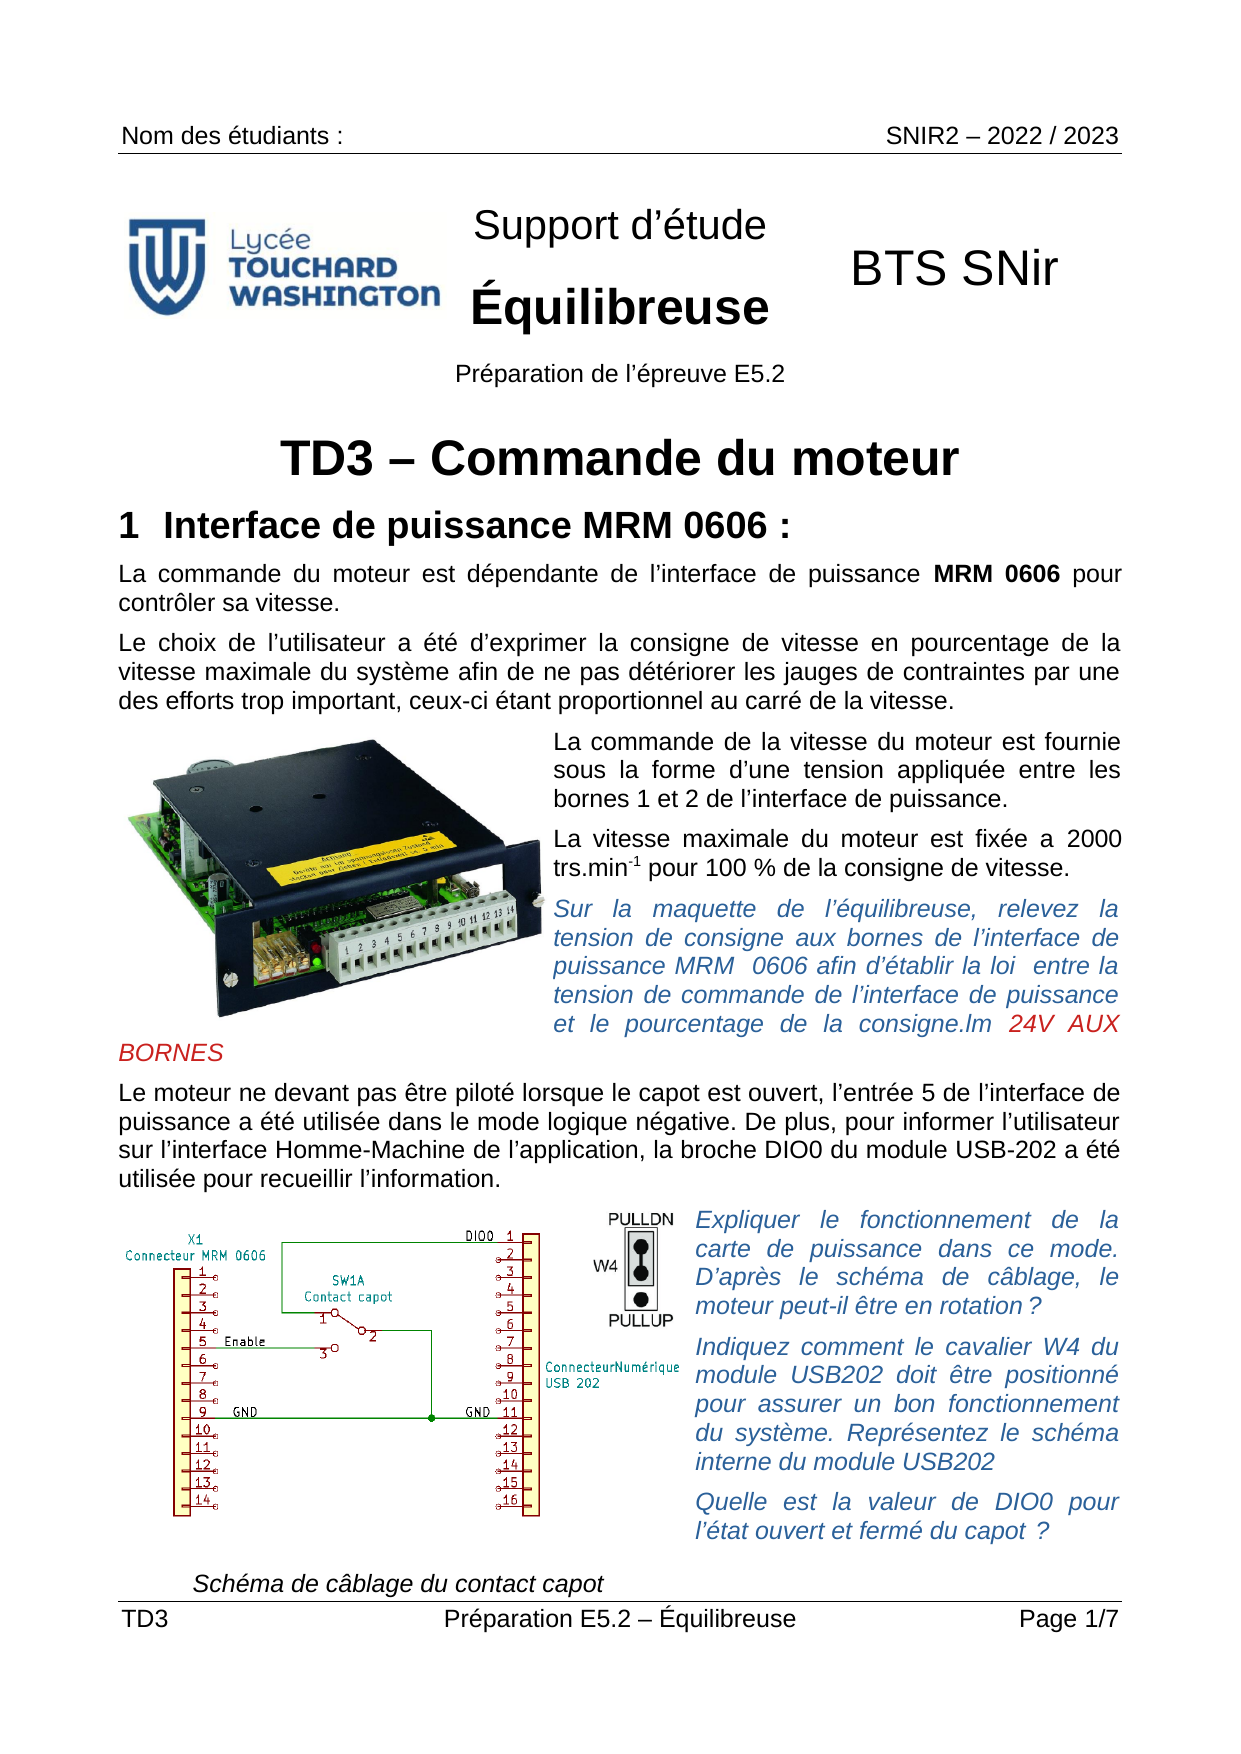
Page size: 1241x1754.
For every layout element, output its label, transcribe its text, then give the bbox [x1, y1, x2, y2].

table_header BTS SNir [788, 182, 1122, 353]
text La vitesse maximale du moteur est fixée a 2000 trs.min-1 pour 100 % de la consigne de vitesse. [554, 824, 1122, 882]
text Indiquez comment le cavalier W4 du module USB202 doit être positionné pour assurer un bon fonctionnement du système. Représentez le schéma interne du module USB202 [684, 1332, 1122, 1475]
picture [93, 736, 554, 1031]
text Schéma de câblage du contact capot [115, 1521, 683, 1598]
table_header [118, 182, 453, 353]
text La commande du moteur est dépendante de l’interface de puissance MRM 0606 pour contrôler sa vitesse. [118, 559, 1122, 617]
subtitle Interface de puissance MRM 0606 : [118, 503, 1122, 547]
text Le choix de l’utilisateur a été d’exprimer la consigne de vitesse en pourcentage de la vitesse maximale du système afin de ne pas détériorer les jauges de contraintes par une des efforts trop important, ceux-ci étant proportionnel au carré de la vitesse. [118, 628, 1122, 715]
text Le moteur ne devant pas être piloté lorsque le capot est ouvert, l’entrée 5 de l’interface de puissance a été utilisée dans le mode logique négative. De plus, pour informer l’utilisateur sur l’interface Homme-Machine de l’application, la broche DIO0 du module USB-202 a été utilisée pour recueillir l’information. [118, 1078, 1122, 1193]
picture [115, 1206, 684, 1521]
table_header Support d’étude Équilibreuse [453, 182, 787, 353]
table_cell Préparation de l’épreuve E5.2 [118, 353, 1122, 393]
text Expliquer le fonctionnement de la carte de puissance dans ce mode. D’après le schéma de câblage, le moteur peut-il être en rotation ? [115, 1205, 1122, 1320]
text La commande de la vitesse du moteur est fournie sous la forme d’une tension appliquée entre les bornes 1 et 2 de l’interface de puissance. [118, 726, 1122, 813]
picture [123, 212, 447, 319]
text Sur la maquette de l’équilibreuse, relevez la tension de consigne aux bornes de l’interface de puissance MRM 0606 afin d’établir la loi entre la tension de commande de l’interface de puissance et le pourcentage de la consigne.lm 24V AUX BORNES [118, 894, 1122, 1066]
text Quelle est la valeur de DIO0 pour l’état ouvert et fermé du capot ? [683, 1487, 1122, 1544]
title TD3 – Commande du moteur [118, 428, 1122, 485]
